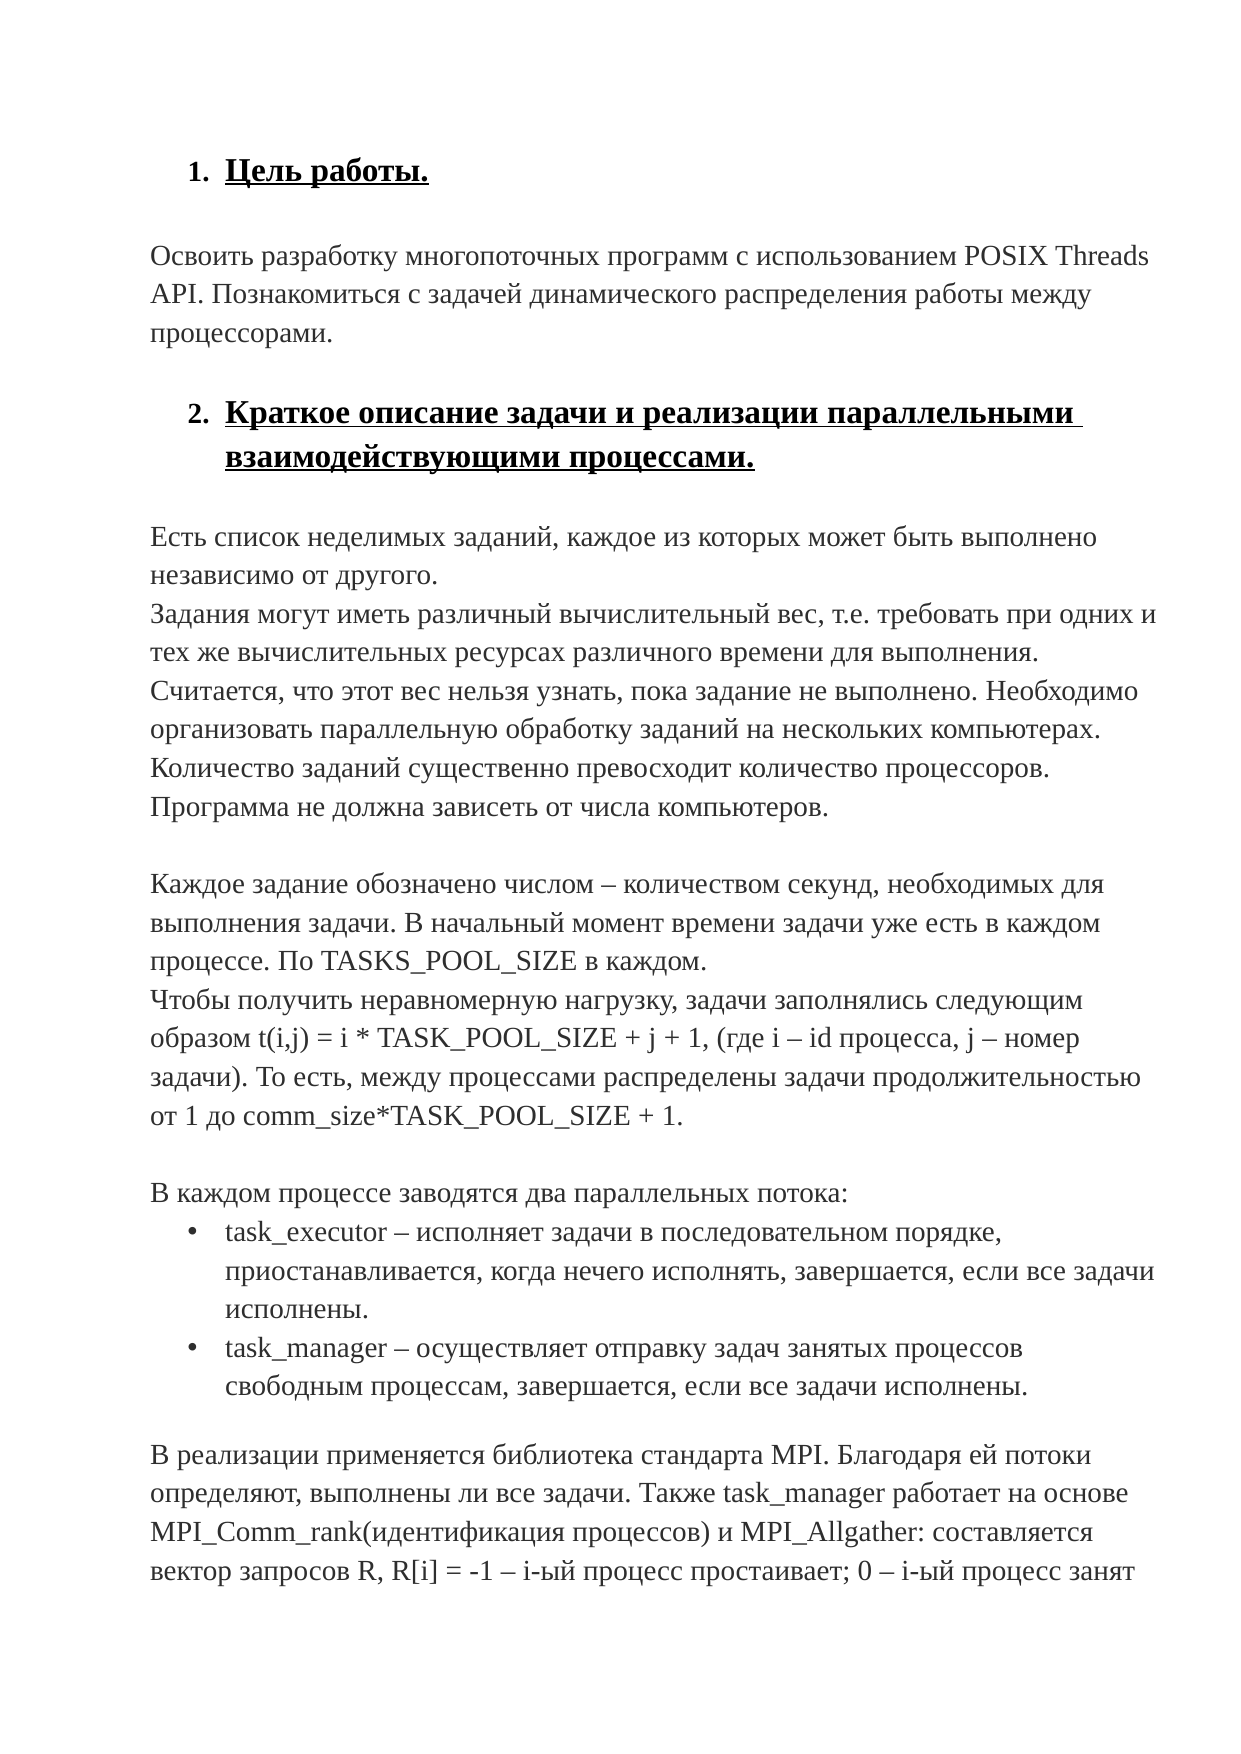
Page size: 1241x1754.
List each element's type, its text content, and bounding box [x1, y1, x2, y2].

text Количество заданий существенно превосходит количество процессоров. Программа не должна зависеть от числа компьютеров. [150, 750, 1168, 822]
text Каждое задание обозначено числом – количеством секунд, необходимых для выполнения задачи. В начальный момент времени задачи уже есть в каждом процессе. По TASKS_POOL_SIZE в каждом. [150, 866, 1168, 977]
text В реализации применяется библиотека стандарта MPI. Благодаря ей потоки определяют, выполнены ли все задачи. Также task_manager работает на основе MPI_Comm_rank(идентификация процессов) и MPI_Allgather: составляется вектор запросов R, R[i] = -1 – i-ый процесс простаивает; 0 – i-ый процесс занят [150, 1437, 1168, 1586]
list task_executor – исполняет задачи в последовательном порядке, приостанавливается, когда нечего исполнять, завершается, если все задачи исполнены. [187, 1214, 1168, 1325]
text В каждом процессе заводятся два параллельных потока: [150, 1175, 1168, 1209]
list Краткое описание задачи и реализации параллельными взаимодействующими процессами. [187, 392, 1168, 475]
list task_manager – осуществляет отправку задач занятых процессов свободным процессам, завершается, если все задачи исполнены. [187, 1330, 1168, 1402]
text Освоить разработку многопоточных программ с использованием POSIX Threads API. Познакомиться с задачей динамического распределения работы между процессорами. [150, 238, 1168, 349]
text Чтобы получить неравномерную нагрузку, задачи заполнялись следующим образом t(i,j) = i * TASK_POOL_SIZE + j + 1, (где i – id процесса, j – номер задачи). То есть, между процессами распределены задачи продолжительностью от 1 до comm_size*TASK_POOL_SIZE + 1. [150, 982, 1168, 1131]
text Есть список неделимых заданий, каждое из которых может быть выполнено независимо от другого. [150, 519, 1168, 591]
list Цель работы. [187, 150, 1168, 188]
text Задания могут иметь различный вычислительный вес, т.е. требовать при одних и тех же вычислительных ресурсах различного времени для выполнения. Считается, что этот вес нельзя узнать, пока задание не выполнено. Необходимо организовать параллельную обработку заданий на нескольких компьютерах. [150, 596, 1168, 745]
